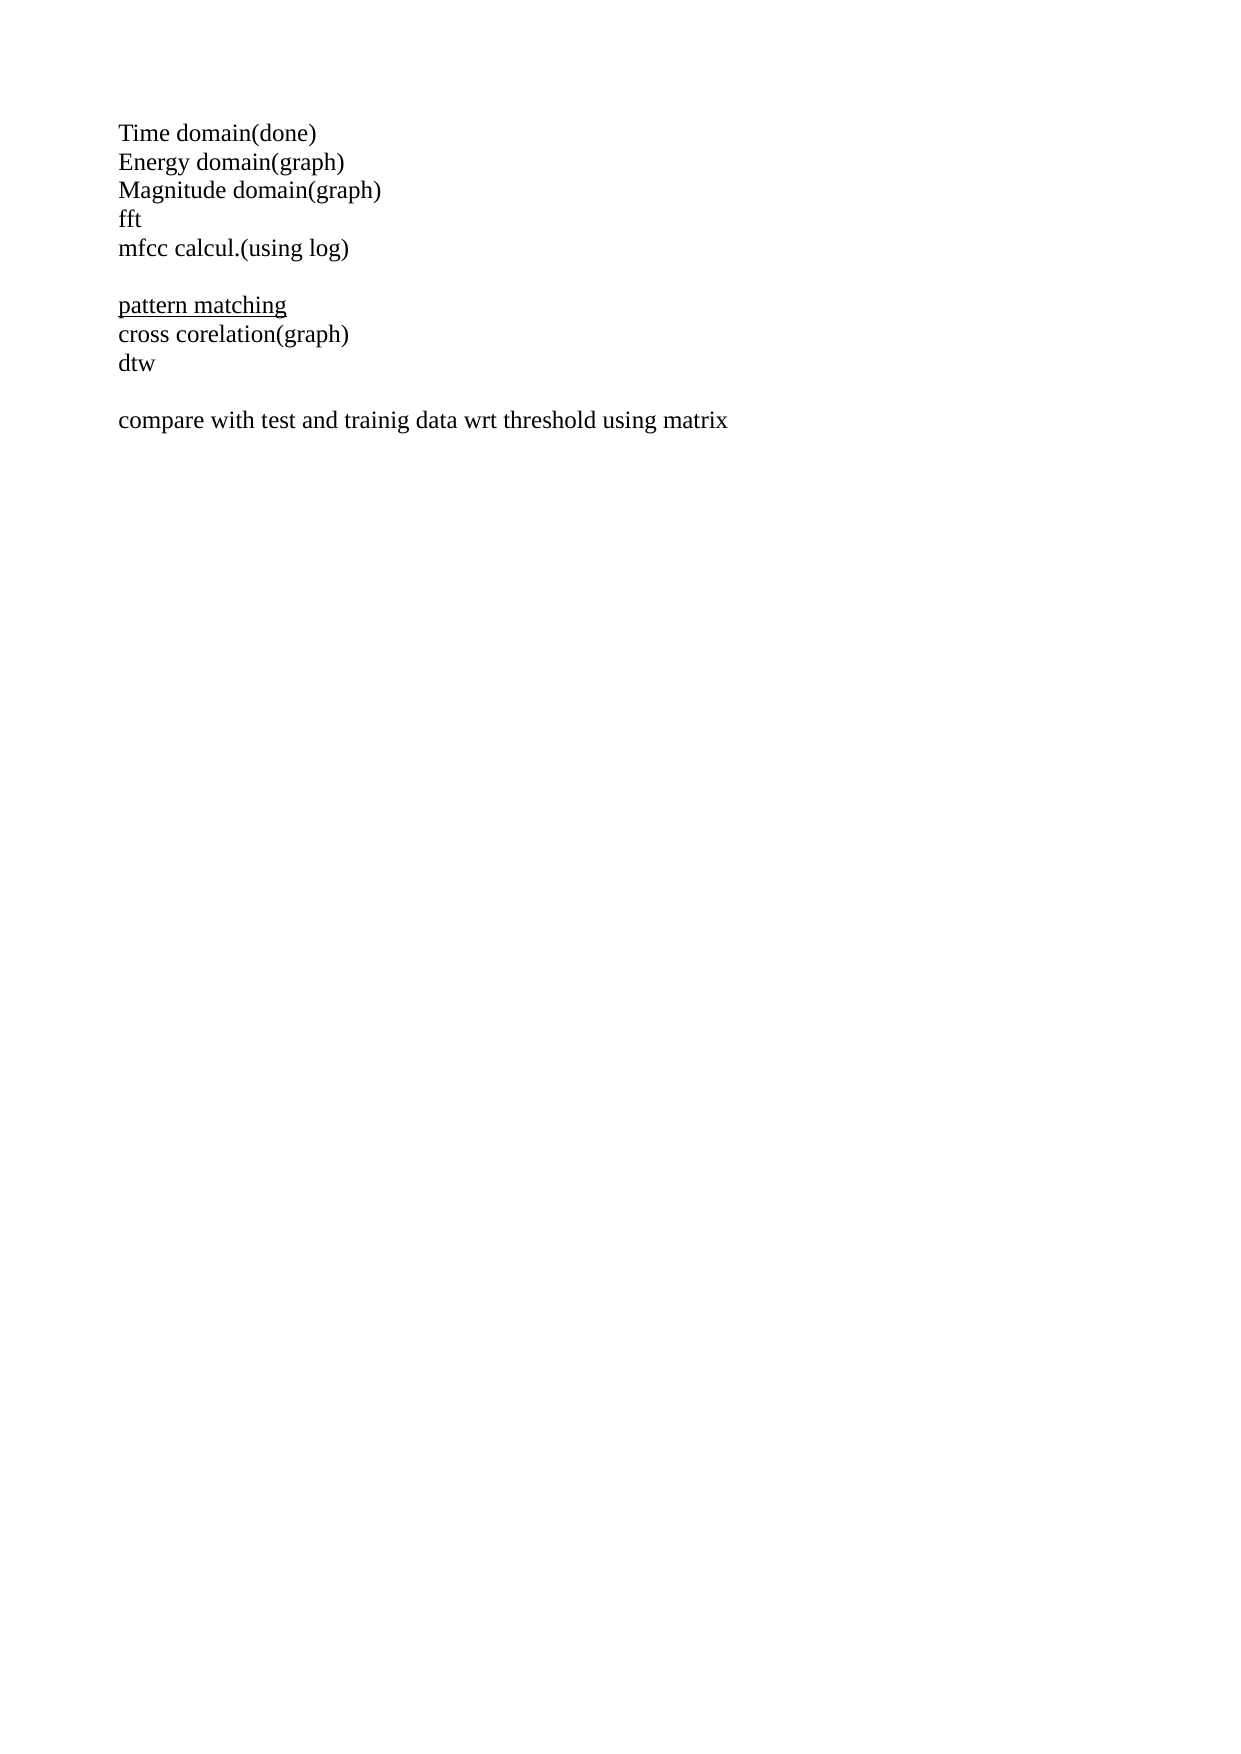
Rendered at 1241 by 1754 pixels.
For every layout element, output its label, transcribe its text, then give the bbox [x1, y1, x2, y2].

text dtw [118, 348, 1122, 377]
text cross corelation(graph) [118, 319, 1122, 348]
text Energy domain(graph) [118, 147, 1122, 176]
text fft [118, 204, 1122, 233]
text compare with test and trainig data wrt threshold using matrix [118, 406, 1122, 434]
text mfcc calcul.(using log) [118, 233, 1122, 262]
text Magnitude domain(graph) [118, 176, 1122, 204]
text pattern matching [118, 291, 1122, 319]
text Time domain(done) [118, 118, 1122, 147]
